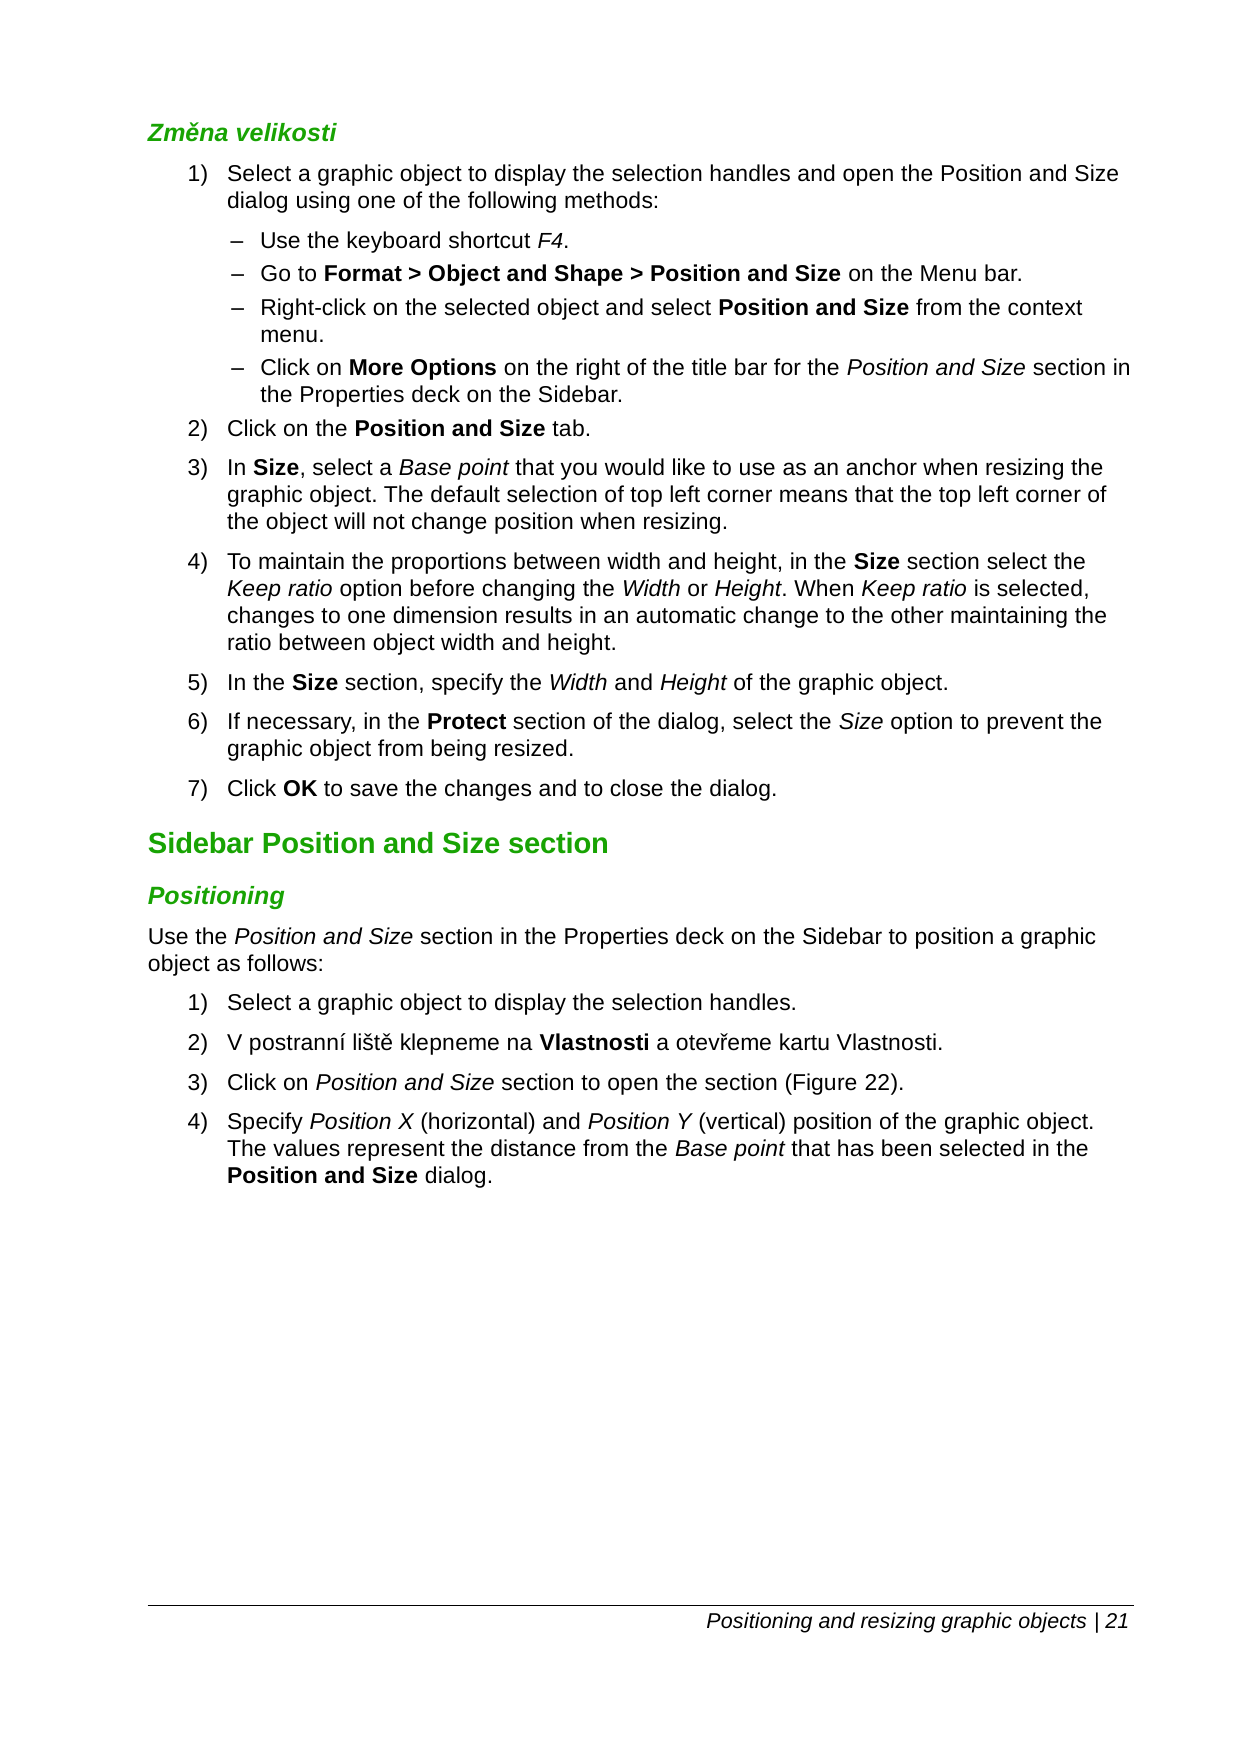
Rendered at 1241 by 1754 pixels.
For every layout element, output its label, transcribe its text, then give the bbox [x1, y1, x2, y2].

list Click on Position and Size section to open the section (Figure 22). [208, 1068, 1134, 1095]
list Click on More Options on the right of the title bar for the Position and Size section in the Properties deck on the Sidebar. [231, 353, 1134, 408]
text Use the Position and Size section in the Properties deck on the Sidebar to position a graphic object as follows: [148, 922, 1134, 976]
list Click OK to save the changes and to close the dialog. [208, 774, 1134, 801]
list To maintain the proportions between width and height, in the Size section select the Keep ratio option before changing the Width or Height. When Keep ratio is selected, changes to one dimension results in an automatic change to the other maintaining the ratio between object width and height. [208, 547, 1134, 656]
list V postranní liště klepneme na Vlastnosti a otevřeme kartu Vlastnosti. [208, 1028, 1134, 1055]
list If necessary, in the Protect section of the dialog, select the Size option to prevent the graphic object from being resized. [208, 708, 1134, 762]
subtitle Změna velikosti [148, 118, 1134, 147]
list In Size, select a Base point that you would like to use as an anchor when resizing the graphic object. The default selection of top left corner means that the top left corner of the object will not change position when resizing. [208, 453, 1134, 535]
list Use the keyboard shortcut F4. [230, 226, 1134, 253]
subtitle Positioning [148, 881, 1134, 909]
list Go to Format > Object and Shape > Position and Size on the Menu bar. [231, 260, 1134, 287]
list Select a graphic object to display the selection handles and open the Position and Size dialog using one of the following methods: [208, 160, 1134, 214]
list Right-click on the selected object and select Position and Size from the context menu. [231, 293, 1134, 347]
list Select a graphic object to display the selection handles. [208, 989, 1134, 1016]
list In the Size section, specify the Width and Height of the graphic object. [208, 668, 1134, 695]
subtitle Sidebar Position and Size section [148, 826, 1134, 860]
list Click on the Position and Size tab. [208, 414, 1134, 441]
list Specify Position X (horizontal) and Position Y (vertical) position of the graphic object. The values represent the distance from the Base point that has been selected in the Position and Size dialog. [208, 1107, 1134, 1189]
